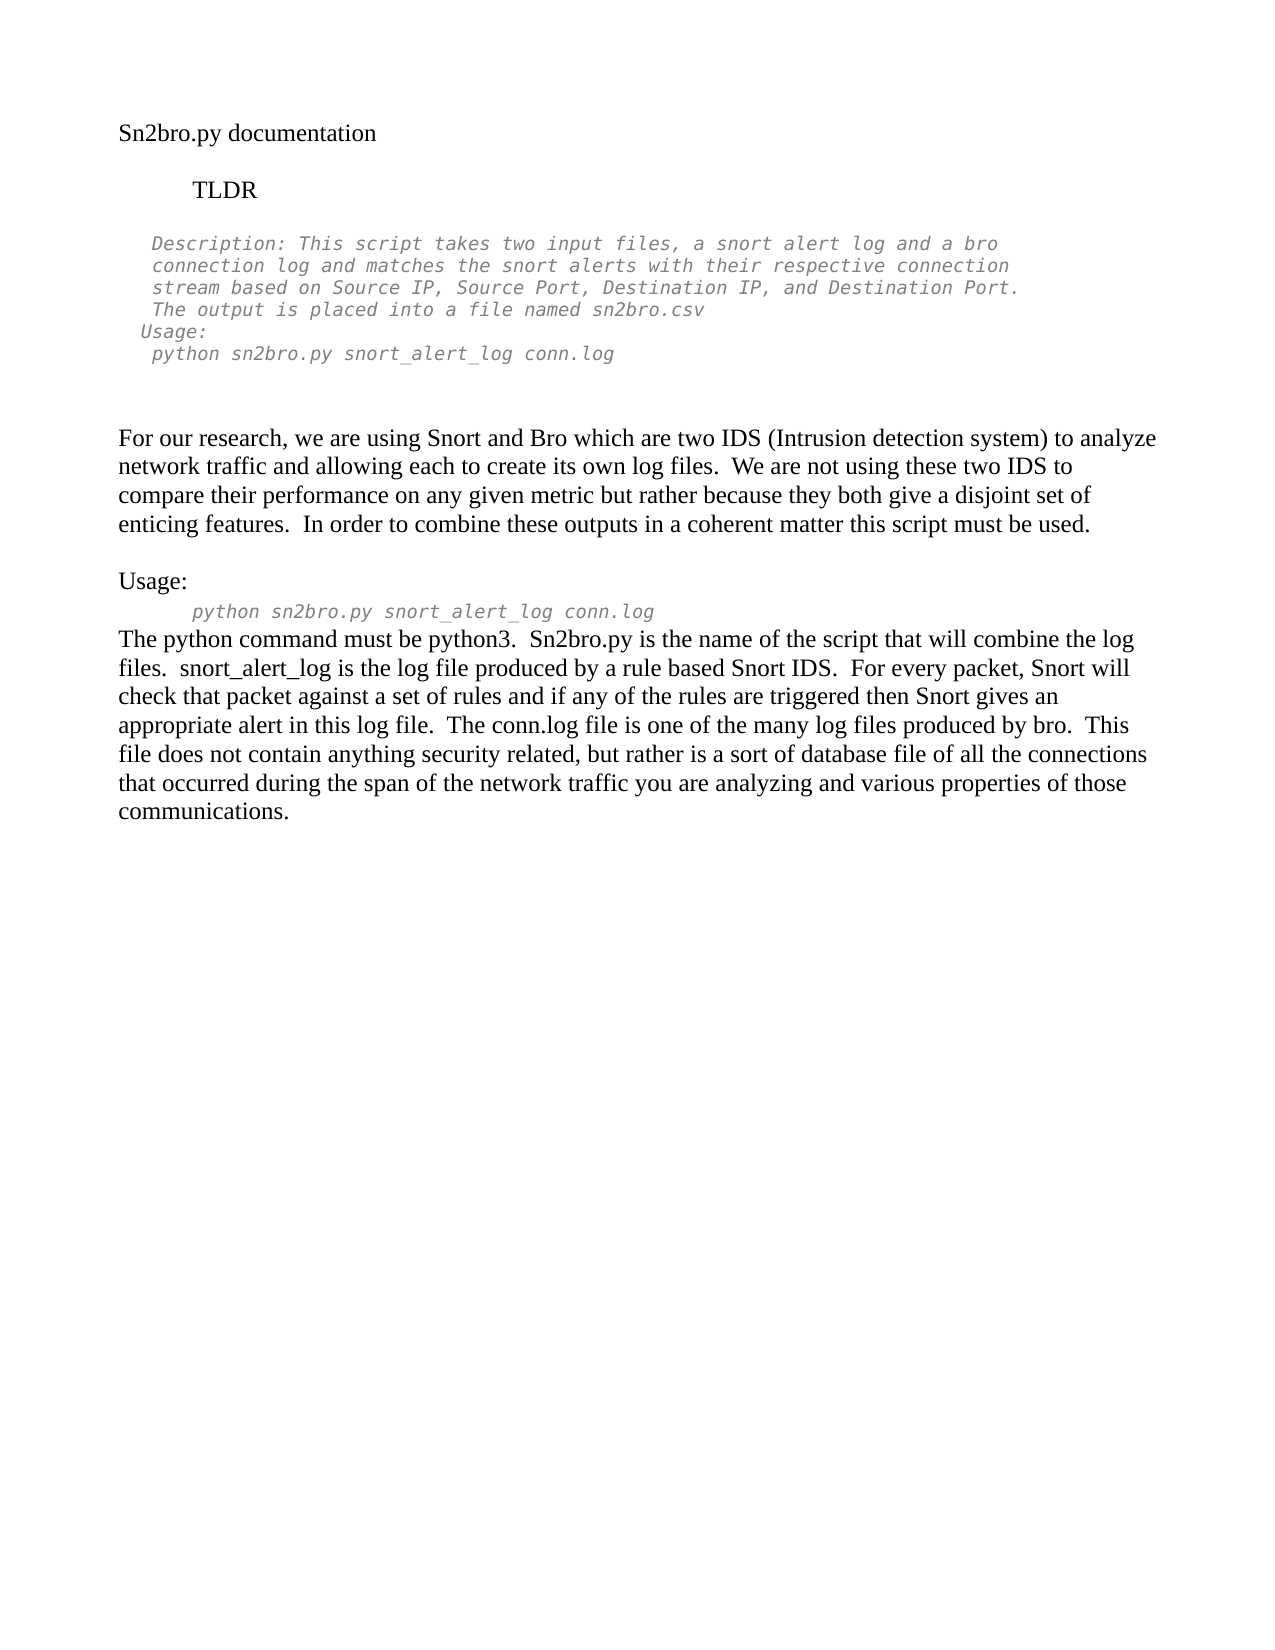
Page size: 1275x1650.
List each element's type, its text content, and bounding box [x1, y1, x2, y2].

text Usage: [118, 566, 1157, 595]
text TLDR [118, 176, 1157, 204]
text The python command must be python3. Sn2bro.py is the name of the script that will combine the log files. snort_alert_log is the log file produced by a rule based Snort IDS. For every packet, Snort will check that packet against a set of rules and if any of the rules are triggered then Snort gives an appropriate alert in this log file. The conn.log file is one of the many log files produced by bro. This file does not contain anything security related, but rather is a sort of database file of all the connections that occurred during the span of the network traffic you are analyzing and various properties of those communications. [118, 624, 1157, 825]
text python sn2bro.py snort_alert_log conn.log [118, 595, 1157, 624]
text Description: This script takes two input files, a snort alert log and a bro [118, 233, 1157, 255]
text The output is placed into a file named sn2bro.csv [118, 299, 1157, 321]
text For our research, we are using Snort and Bro which are two IDS (Intrusion detection system) to analyze network traffic and allowing each to create its own log files. We are not using these two IDS to compare their performance on any given metric but rather because they both give a disjoint set of enticing features. In order to combine these outputs in a coherent matter this script must be used. [118, 423, 1157, 538]
text connection log and matches the snort alerts with their respective connection [118, 255, 1157, 277]
text stream based on Source IP, Source Port, Destination IP, and Destination Port. [118, 277, 1157, 299]
text Usage: [118, 321, 1157, 342]
text Sn2bro.py documentation [118, 118, 1157, 147]
text python sn2bro.py snort_alert_log conn.log [118, 342, 1157, 364]
